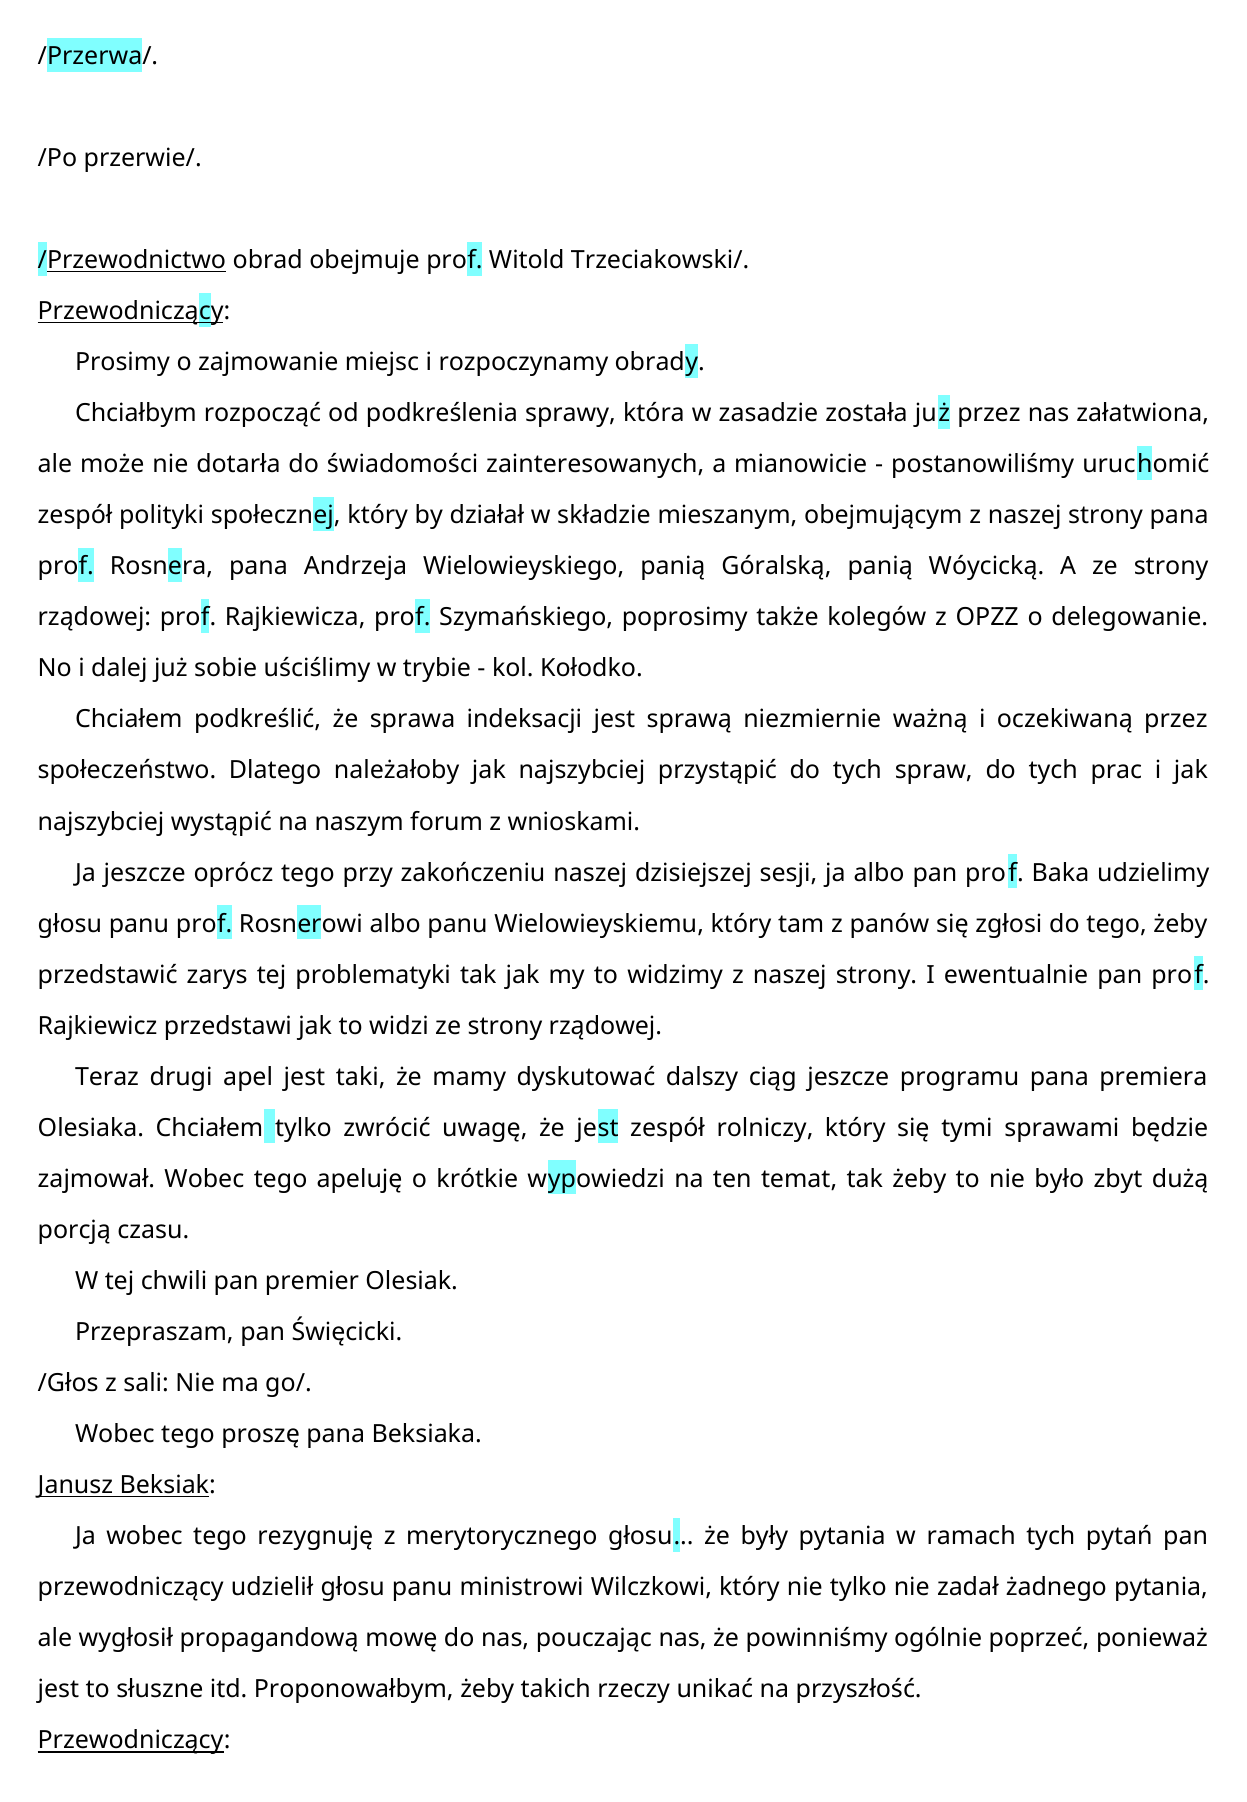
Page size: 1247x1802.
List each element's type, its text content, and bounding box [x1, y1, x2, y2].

text Teraz drugi apel jest taki, że mamy dyskutować dalszy ciąg jeszcze programu pana premiera Olesiaka. Chciałem tylko zwrócić uwagę, że jest zespół rolniczy, który się tymi sprawami będzie zajmował. Wobec tego apeluję o krótkie wypowiedzi na ten temat, tak żeby to nie było zbyt dużą porcją czasu. [37, 1058, 1209, 1246]
text Prosimy o zajmowanie miejsc i rozpoczynamy obrady. [37, 344, 1209, 378]
text Chciałbym rozpocząć od podkreślenia sprawy, która w zasadzie została już przez nas załatwiona, ale może nie dotarła do świadomości zainteresowanych, a mianowicie - postanowiliśmy uruchomić zespół polityki społecznej, który by działał w składzie mieszanym, obejmującym z naszej strony pana prof. Rosnera, pana Andrzeja Wielowieyskiego, panią Góralską, panią Wóycicką. A ze strony rządowej: prof. Rajkiewicza, prof. Szymańskiego, poprosimy także kolegów z OPZZ o delegowanie. No i dalej już sobie uściślimy w trybie - kol. Kołodko. [37, 395, 1209, 684]
text W tej chwili pan premier Olesiak. [37, 1262, 1209, 1297]
text Ja wobec tego rezygnuję z merytorycznego głosu... że były pytania w ramach tych pytań pan przewodniczący udzielił głosu panu ministrowi Wilczkowi, który nie tylko nie zadał żadnego pytania, ale wygłosił propagandową mowę do nas, pouczając nas, że powinniśmy ogólnie poprzeć, ponieważ jest to słuszne itd. Proponowałbym, żeby takich rzeczy unikać na przyszłość. [37, 1518, 1209, 1705]
text Wobec tego proszę pana Beksiaka. [37, 1416, 1209, 1450]
text /Przerwa/. [37, 37, 1209, 72]
text Przewodniczący: [37, 293, 1209, 327]
text Janusz Beksiak: [37, 1467, 1209, 1501]
text /Przewodnictwo obrad obejmuje prof. Witold Trzeciakowski/. [37, 242, 1209, 276]
text /Po przerwie/. [37, 139, 1209, 174]
text Ja jeszcze oprócz tego przy zakończeniu naszej dzisiejszej sesji, ja albo pan prof. Baka udzielimy głosu panu prof. Rosnerowi albo panu Wielowieyskiemu, który tam z panów się zgłosi do tego, żeby przedstawić zarys tej problematyki tak jak my to widzimy z naszej strony. I ewentualnie pan prof. Rajkiewicz przedstawi jak to widzi ze strony rządowej. [37, 854, 1209, 1041]
text Przepraszam, pan Święcicki. [37, 1313, 1209, 1348]
subtitle Przewodniczący: [37, 1722, 1209, 1756]
text /Głos z sali: Nie ma go/. [37, 1364, 1209, 1399]
text Chciałem podkreślić, że sprawa indeksacji jest sprawą niezmiernie ważną i oczekiwaną przez społeczeństwo. Dlatego należałoby jak najszybciej przystąpić do tych spraw, do tych prac i jak najszybciej wystąpić na naszym forum z wnioskami. [37, 701, 1209, 837]
